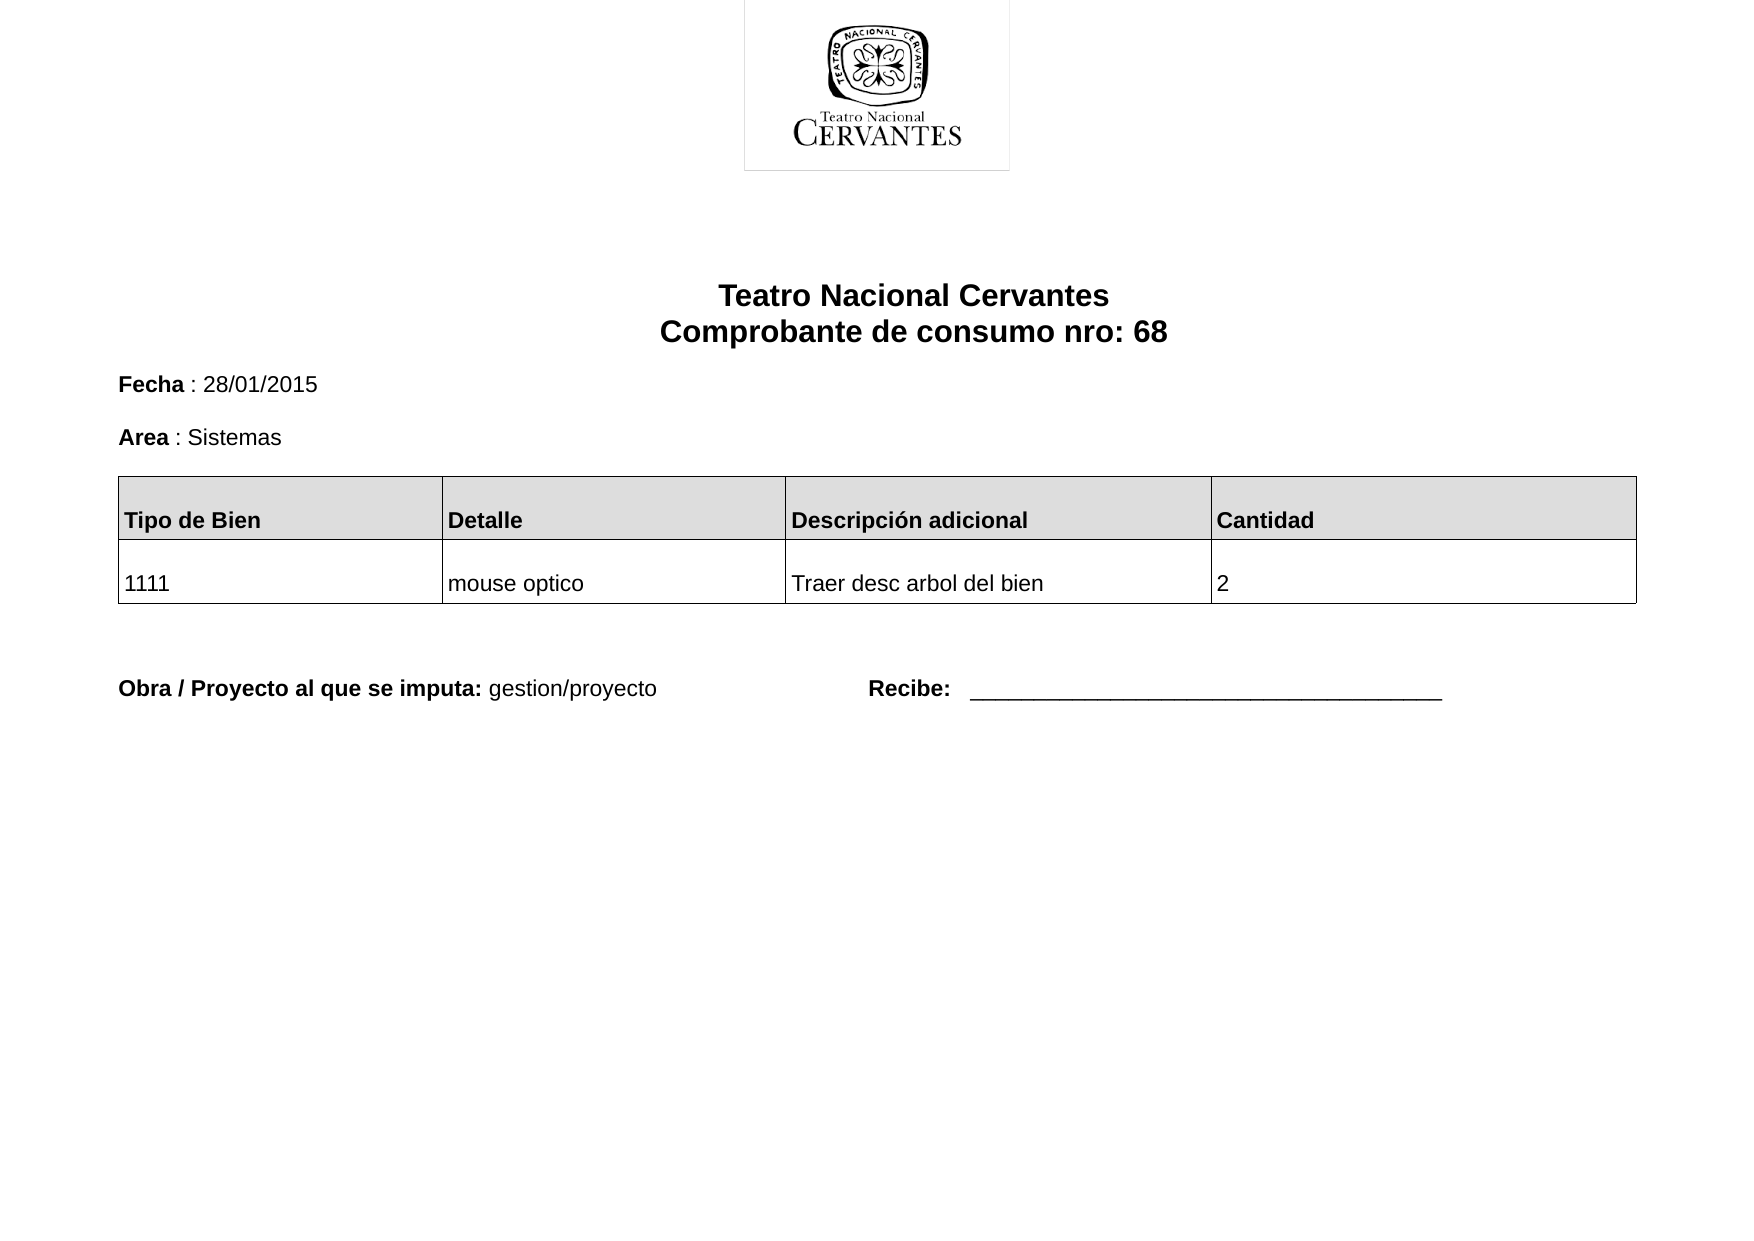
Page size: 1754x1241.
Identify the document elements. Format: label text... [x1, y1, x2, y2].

table_cell mouse optico [443, 540, 785, 603]
text Obra / Proyecto al que se imputa: gestion/proyecto Recibe: _____________________________________ [118, 675, 1636, 701]
text Comprobante de consumo nro: 68 [118, 313, 1636, 349]
table_cell 1111 [119, 540, 442, 603]
table_cell 2 [1212, 540, 1636, 603]
table_header Descripción adicional [786, 477, 1211, 539]
table_header Detalle [443, 477, 785, 539]
text Area : Sistemas [118, 423, 1636, 450]
picture [744, 0, 1010, 171]
text Teatro Nacional Cervantes [118, 277, 1636, 313]
table_cell Traer desc arbol del bien [786, 540, 1211, 603]
text Fecha : 28/01/2015 [118, 371, 1636, 397]
table_header Cantidad [1212, 477, 1636, 539]
table_header Tipo de Bien [119, 477, 442, 539]
